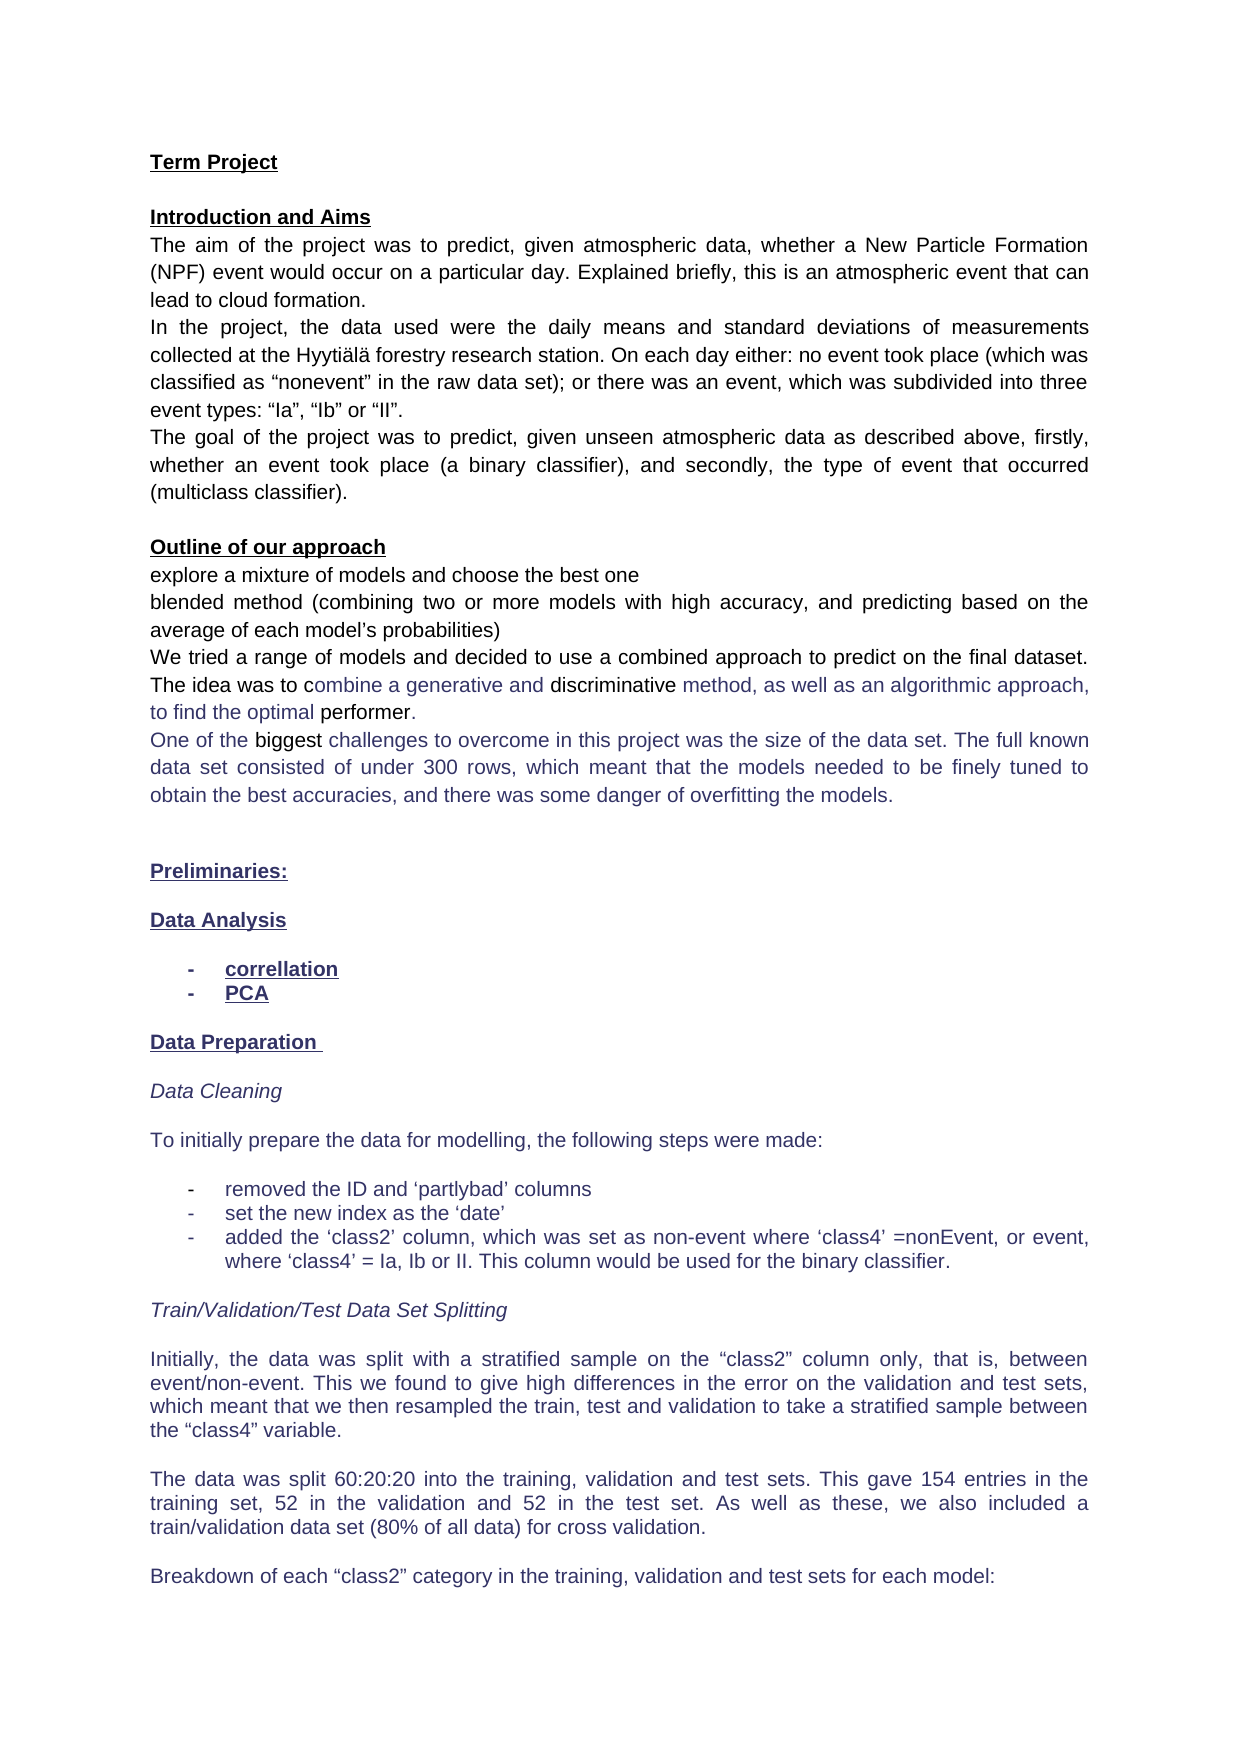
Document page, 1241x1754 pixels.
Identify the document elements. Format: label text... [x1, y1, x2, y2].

text Preliminaries: [150, 859, 1090, 883]
list correllation [187, 957, 1090, 981]
text The goal of the project was to predict, given unseen atmospheric data as described above, firstly, whether an event took place (a binary classifier), and secondly, the type of event that occurred (multiclass classifier). [150, 425, 1090, 504]
list set the new index as the ‘date’ [187, 1201, 1090, 1224]
text Data Analysis [150, 908, 1090, 932]
list PCA [187, 981, 1090, 1005]
text Breakdown of each “class2” category in the training, validation and test sets for each model: [150, 1564, 1090, 1588]
text Data Preparation [150, 1030, 1090, 1054]
text We tried a range of models and decided to use a combined approach to predict on the final dataset. The idea was to combine a generative and discriminative method, as well as an algorithmic approach, to find the optimal performer. [150, 645, 1090, 724]
text Outline of our approach [150, 535, 1090, 559]
text In the project, the data used were the daily means and standard deviations of measurements collected at the Hyytiälä forestry research station. On each day either: no event took place (which was classified as “nonevent” in the raw data set); or there was an event, which was subdivided into three event types: “Ia”, “Ib” or “II”. [150, 315, 1090, 421]
text The data was split 60:20:20 into the training, validation and test sets. This gave 154 entries in the training set, 52 in the validation and 52 in the test set. As well as these, we also included a train/validation data set (80% of all data) for cross validation. [150, 1467, 1090, 1539]
text explore a mixture of models and choose the best one [150, 562, 1090, 586]
list added the ‘class2’ column, which was set as non-event where ‘class4’ =nonEvent, or event, where ‘class4’ = Ia, Ib or II. This column would be used for the binary classifier. [187, 1224, 1090, 1272]
text Introduction and Aims [150, 205, 1090, 229]
text Train/Validation/Test Data Set Splitting [150, 1297, 1090, 1321]
text To initially prepare the data for modelling, the following steps were made: [150, 1128, 1090, 1152]
list removed the ID and ‘partlybad’ columns [187, 1177, 1090, 1201]
text blended method (combining two or more models with high accuracy, and predicting based on the average of each model’s probabilities) [150, 590, 1090, 641]
text One of the biggest challenges to overcome in this project was the size of the data set. The full known data set consisted of under 300 rows, which meant that the models needed to be finely tuned to obtain the best accuracies, and there was some danger of overfitting the models. [150, 727, 1090, 806]
text Term Project [150, 150, 1090, 174]
text Data Cleaning [150, 1079, 1090, 1103]
text The aim of the project was to predict, given atmospheric data, whether a New Particle Formation (NPF) event would occur on a particular day. Explained briefly, this is an atmospheric event that can lead to cloud formation. [150, 232, 1090, 311]
text Initially, the data was split with a stratified sample on the “class2” column only, that is, between event/non-event. This we found to give high differences in the error on the validation and test sets, which meant that we then resampled the train, test and validation to take a stratified sample between the “class4” variable. [150, 1346, 1090, 1442]
